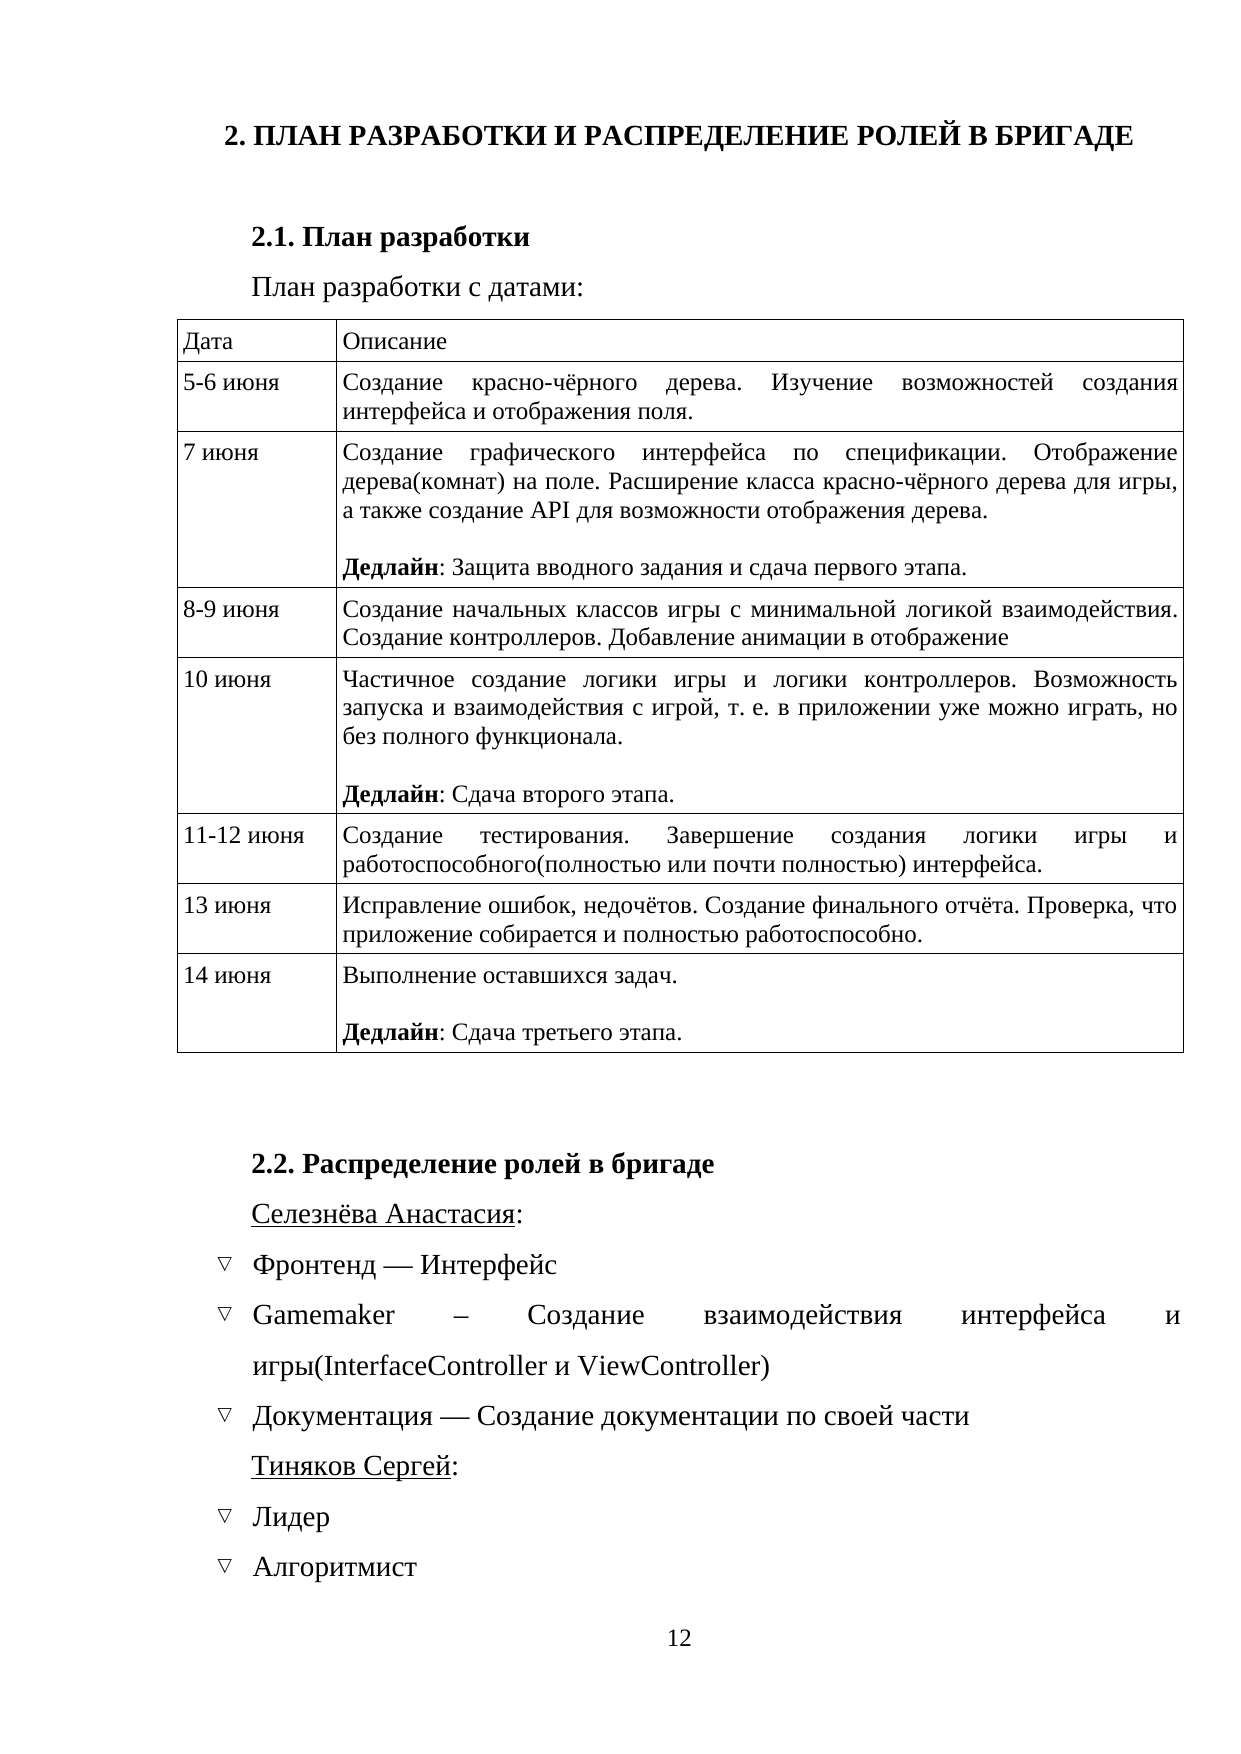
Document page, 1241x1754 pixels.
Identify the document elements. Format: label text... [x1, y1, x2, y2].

table_cell Создание красно-чёрного дерева. Изучение возможностей создания интерфейса и отображения поля. [337, 362, 1183, 431]
table_cell Исправление ошибок, недочётов. Создание финального отчёта. Проверка, что приложение собирается и полностью работоспособно. [337, 884, 1183, 953]
table_cell Выполнение оставшихся задач. Дедлайн: Сдача третьего этапа. [337, 954, 1183, 1052]
table_cell Создание начальных классов игры с минимальной логикой взаимодействия. Создание контроллеров. Добавление анимации в отображение [337, 588, 1183, 657]
table_cell 8-9 июня [178, 588, 336, 657]
list Документация — Создание документации по своей части [215, 1398, 1181, 1432]
table_cell 7 июня [178, 432, 336, 587]
text 2.2. Распределение ролей в бригаде [177, 1146, 1181, 1180]
table_cell 11-12 июня [178, 814, 336, 883]
text Тиняков Сергей: [177, 1448, 1181, 1482]
text 2. План разработки и распределение ролей в бригаде [177, 118, 1181, 152]
list Gamemaker – Создание взаимодействия интерфейса и игры(InterfaceController и ViewController) [215, 1297, 1181, 1381]
table_header Дата [178, 320, 336, 361]
table_cell Создание графического интерфейса по спецификации. Отображение дерева(комнат) на поле. Расширение класса красно-чёрного дерева для игры, а также создание API для возможности отображения дерева. Дедлайн: Защита вводного задания и сдача первого этапа. [337, 432, 1183, 587]
table_cell 5-6 июня [178, 362, 336, 431]
list Фронтенд — Интерфейс [215, 1247, 1181, 1281]
text План разработки с датами: [177, 269, 1181, 303]
list Лидер [215, 1499, 1181, 1532]
text 2.1. План разработки [177, 219, 1181, 252]
table_cell 13 июня [178, 884, 336, 953]
table_header Описание [337, 320, 1183, 361]
table_cell Создание тестирования. Завершение создания логики игры и работоспособного(полностью или почти полностью) интерфейса. [337, 814, 1183, 883]
table_cell 14 июня [178, 954, 336, 1052]
table_cell 10 июня [178, 658, 336, 813]
text Селезнёва Анастасия: [177, 1197, 1181, 1230]
table_cell Частичное создание логики игры и логики контроллеров. Возможность запуска и взаимодействия с игрой, т. е. в приложении уже можно играть, но без полного функционала. Дедлайн: Сдача второго этапа. [337, 658, 1183, 813]
list Алгоритмист [215, 1549, 1181, 1583]
